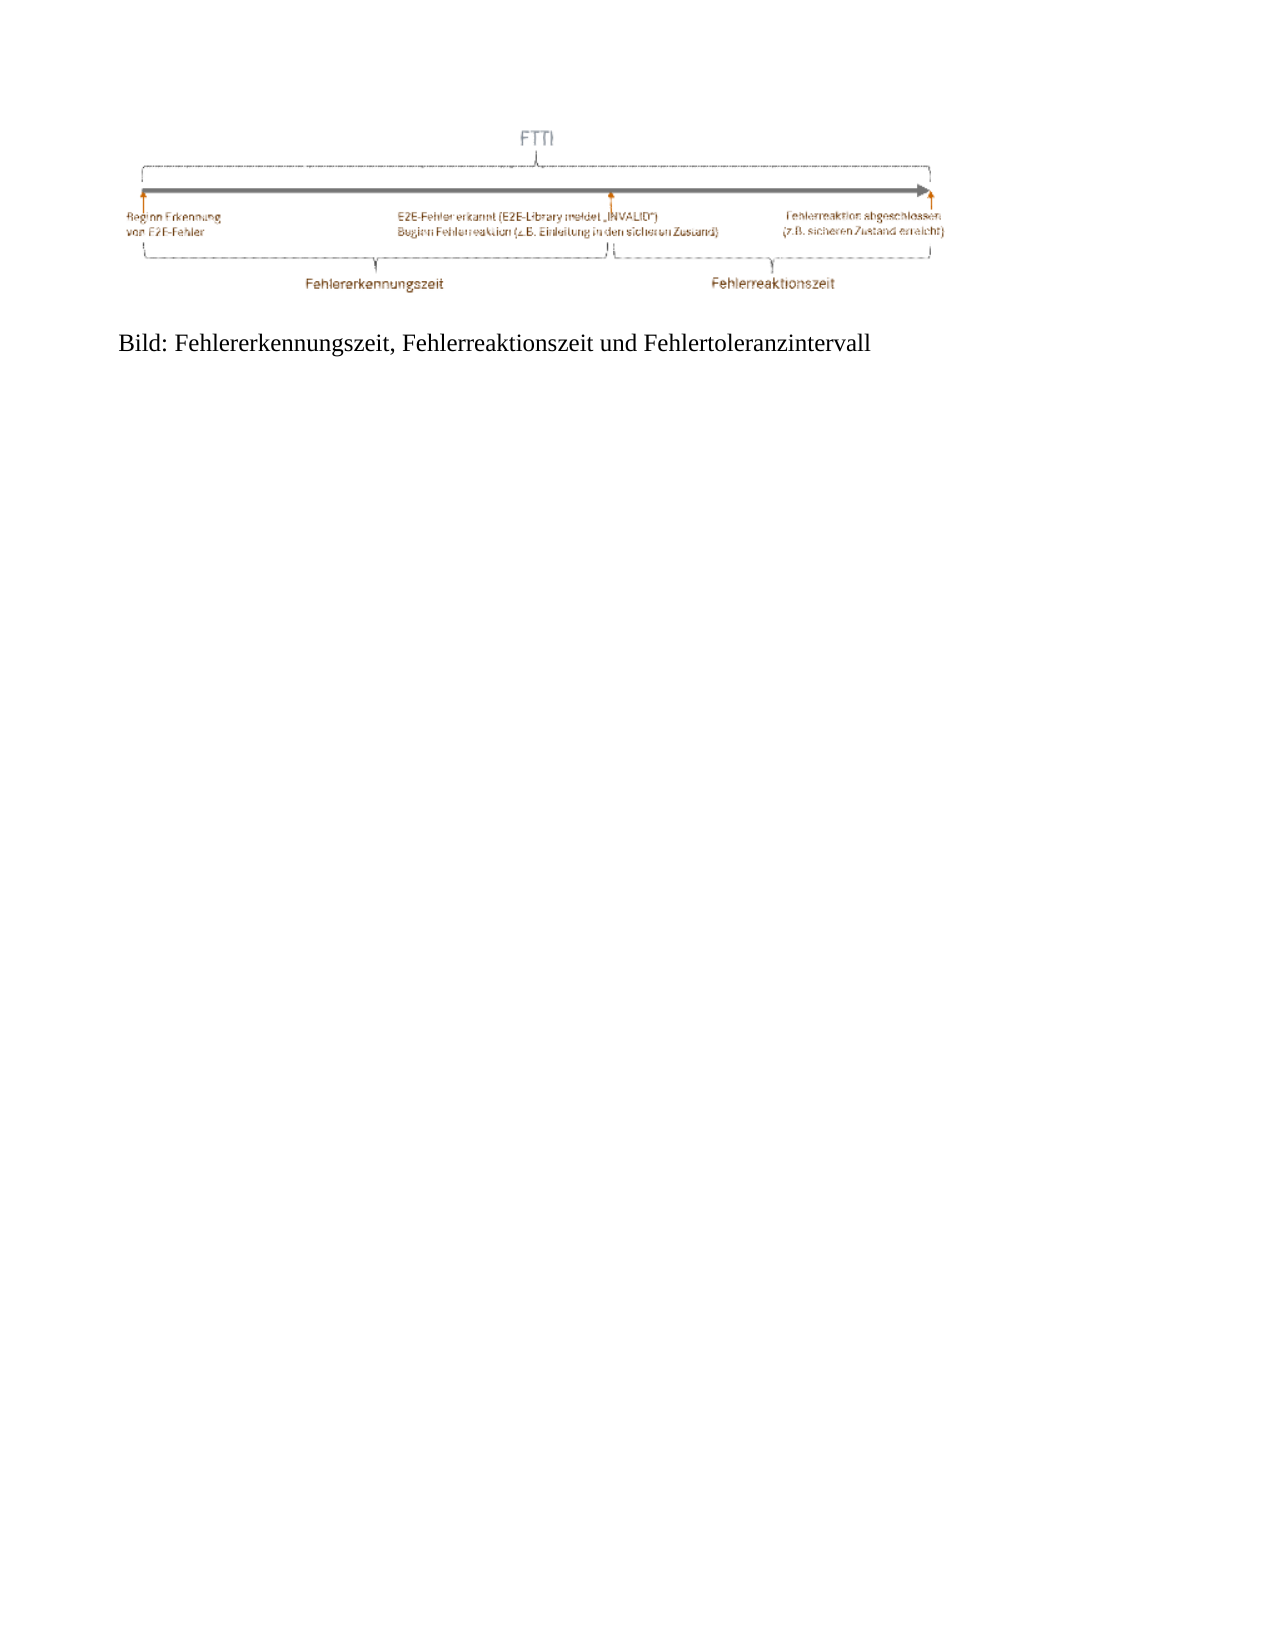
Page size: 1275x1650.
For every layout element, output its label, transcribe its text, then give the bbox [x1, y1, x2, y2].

text Bild: Fehlererkennungszeit, Fehlerreaktionszeit und Fehlertoleranzintervall [118, 118, 1157, 357]
